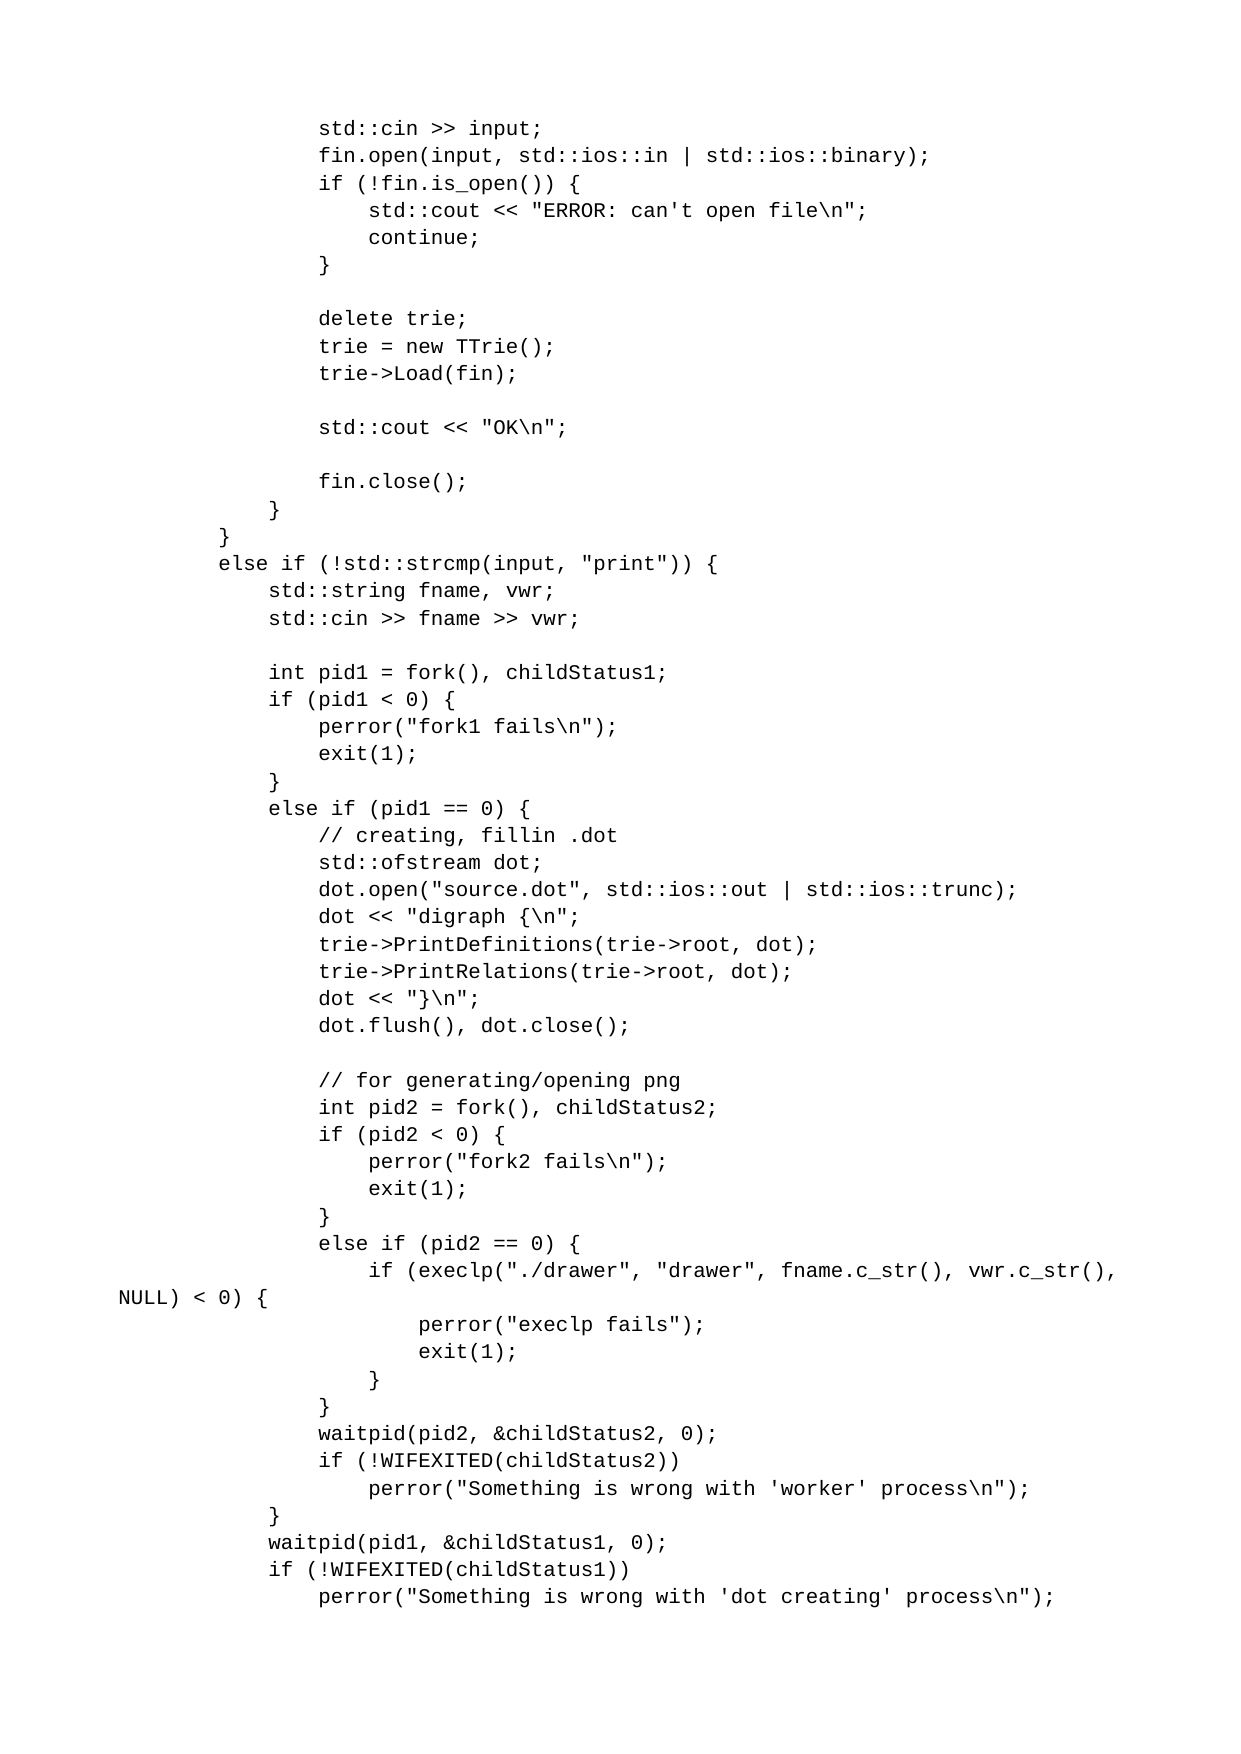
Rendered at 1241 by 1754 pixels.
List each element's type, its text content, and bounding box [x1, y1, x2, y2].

text else if (pid2 == 0) { [118, 1233, 1122, 1256]
text } [118, 254, 1122, 278]
text } [118, 499, 1122, 522]
text perror("fork2 fails\n"); [118, 1151, 1122, 1175]
text } [118, 1505, 1122, 1528]
text perror("Something is wrong with 'dot creating' process\n"); [118, 1586, 1122, 1610]
text perror("execlp fails"); [118, 1314, 1122, 1338]
text continue; [118, 227, 1122, 251]
text if (!WIFEXITED(childStatus1)) [118, 1559, 1122, 1583]
text std::ofstream dot; [118, 852, 1122, 876]
text exit(1); [118, 743, 1122, 767]
text std::cout << "OK\n"; [118, 417, 1122, 441]
text exit(1); [118, 1178, 1122, 1202]
text perror("Something is wrong with 'worker' process\n"); [118, 1477, 1122, 1501]
text if (execlp("./drawer", "drawer", fname.c_str(), vwr.c_str(), NULL) < 0) { [118, 1260, 1122, 1311]
text std::cin >> input; [118, 118, 1122, 142]
text fin.open(input, std::ios::in | std::ios::binary); [118, 145, 1122, 169]
text // creating, fillin .dot [118, 825, 1122, 849]
text else if (!std::strcmp(input, "print")) { [118, 553, 1122, 577]
text waitpid(pid1, &childStatus1, 0); [118, 1532, 1122, 1556]
text } [118, 1206, 1122, 1229]
text } [118, 526, 1122, 549]
text } [118, 1369, 1122, 1392]
text } [118, 771, 1122, 794]
text dot.flush(), dot.close(); [118, 1015, 1122, 1039]
text // for generating/opening png [118, 1070, 1122, 1093]
text if (pid1 < 0) { [118, 689, 1122, 713]
text else if (pid1 == 0) { [118, 798, 1122, 821]
text waitpid(pid2, &childStatus2, 0); [118, 1423, 1122, 1447]
text fin.close(); [118, 472, 1122, 495]
text delete trie; [118, 308, 1122, 332]
text int pid1 = fork(), childStatus1; [118, 662, 1122, 686]
text exit(1); [118, 1342, 1122, 1365]
text int pid2 = fork(), childStatus2; [118, 1097, 1122, 1121]
text std::string fname, vwr; [118, 580, 1122, 604]
text trie->PrintDefinitions(trie->root, dot); [118, 934, 1122, 957]
text } [118, 1396, 1122, 1419]
text dot << "}\n"; [118, 988, 1122, 1012]
text if (!fin.is_open()) { [118, 172, 1122, 196]
text std::cout << "ERROR: can't open file\n"; [118, 200, 1122, 223]
text std::cin >> fname >> vwr; [118, 607, 1122, 631]
text perror("fork1 fails\n"); [118, 716, 1122, 740]
text if (!WIFEXITED(childStatus2)) [118, 1450, 1122, 1474]
text trie->PrintRelations(trie->root, dot); [118, 961, 1122, 984]
text trie->Load(fin); [118, 363, 1122, 386]
text dot << "digraph {\n"; [118, 907, 1122, 930]
text trie = new TTrie(); [118, 336, 1122, 359]
text if (pid2 < 0) { [118, 1124, 1122, 1148]
text dot.open("source.dot", std::ios::out | std::ios::trunc); [118, 879, 1122, 903]
